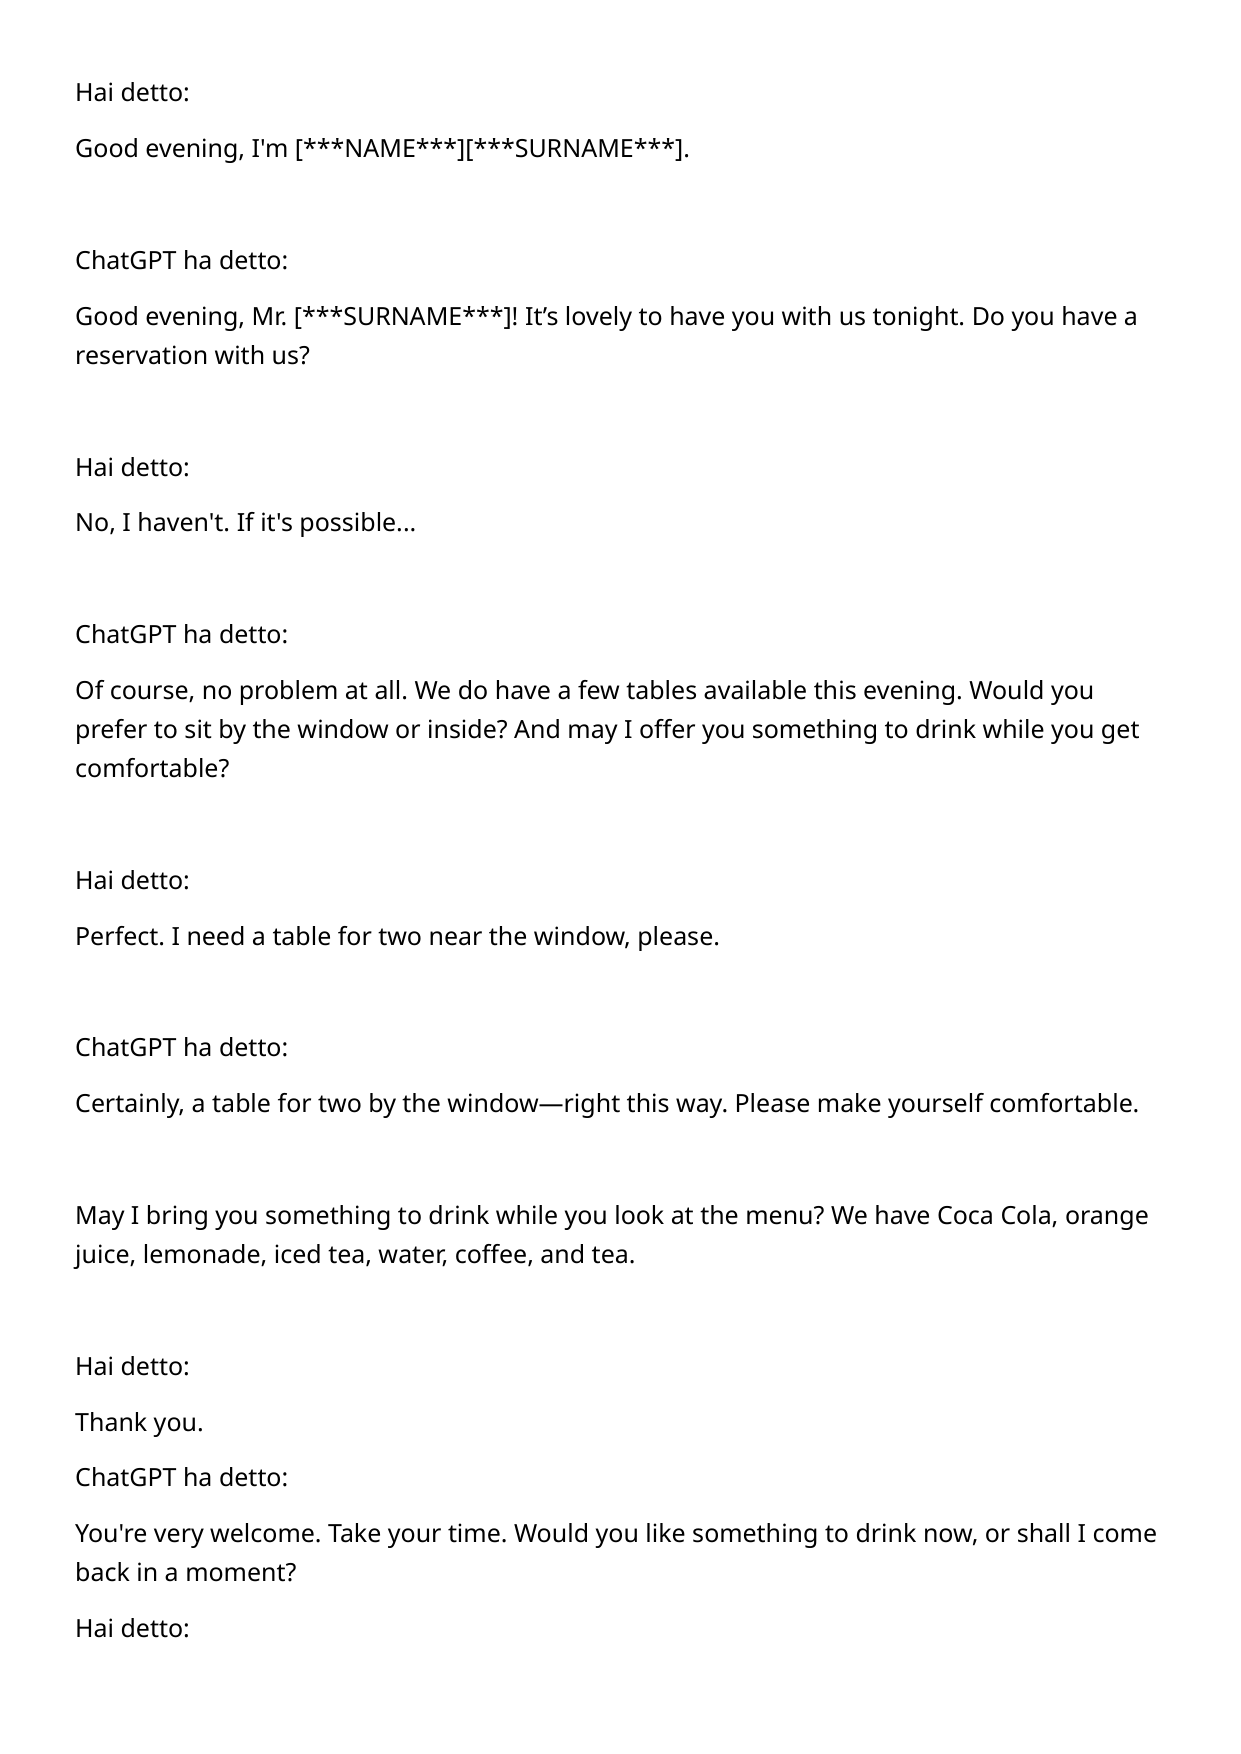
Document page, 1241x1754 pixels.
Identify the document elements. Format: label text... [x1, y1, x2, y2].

text ChatGPT ha detto: [75, 242, 1165, 277]
text Hai detto: [75, 75, 1165, 109]
text No, I haven't. If it's possible... [75, 505, 1165, 539]
text Hai detto: [75, 1348, 1165, 1382]
text Good evening, I'm [***NAME***][***SURNAME***]. [75, 131, 1165, 165]
text Perfect. I need a table for two near the window, please. [75, 918, 1165, 952]
text Hai detto: [75, 449, 1165, 483]
text Certainly, a table for two by the window—right this way. Please make yourself comfortable. [75, 1086, 1165, 1120]
text ChatGPT ha detto: [75, 1030, 1165, 1064]
text ChatGPT ha detto: [75, 617, 1165, 651]
text Hai detto: [75, 862, 1165, 897]
text You're very welcome. Take your time. Would you like something to drink now, or shall I come back in a moment? [75, 1516, 1165, 1589]
text May I bring you something to drink while you look at the menu? We have Coca Cola, orange juice, lemonade, iced tea, water, coffee, and tea. [75, 1197, 1165, 1271]
text Thank you. [75, 1404, 1165, 1438]
text Hai detto: [75, 1611, 1165, 1645]
text Of course, no problem at all. We do have a few tables available this evening. Would you prefer to sit by the window or inside? And may I offer you something to drink while you get comfortable? [75, 672, 1165, 785]
text ChatGPT ha detto: [75, 1460, 1165, 1494]
text Good evening, Mr. [***SURNAME***]! It’s lovely to have you with us tonight. Do you have a reservation with us? [75, 298, 1165, 372]
